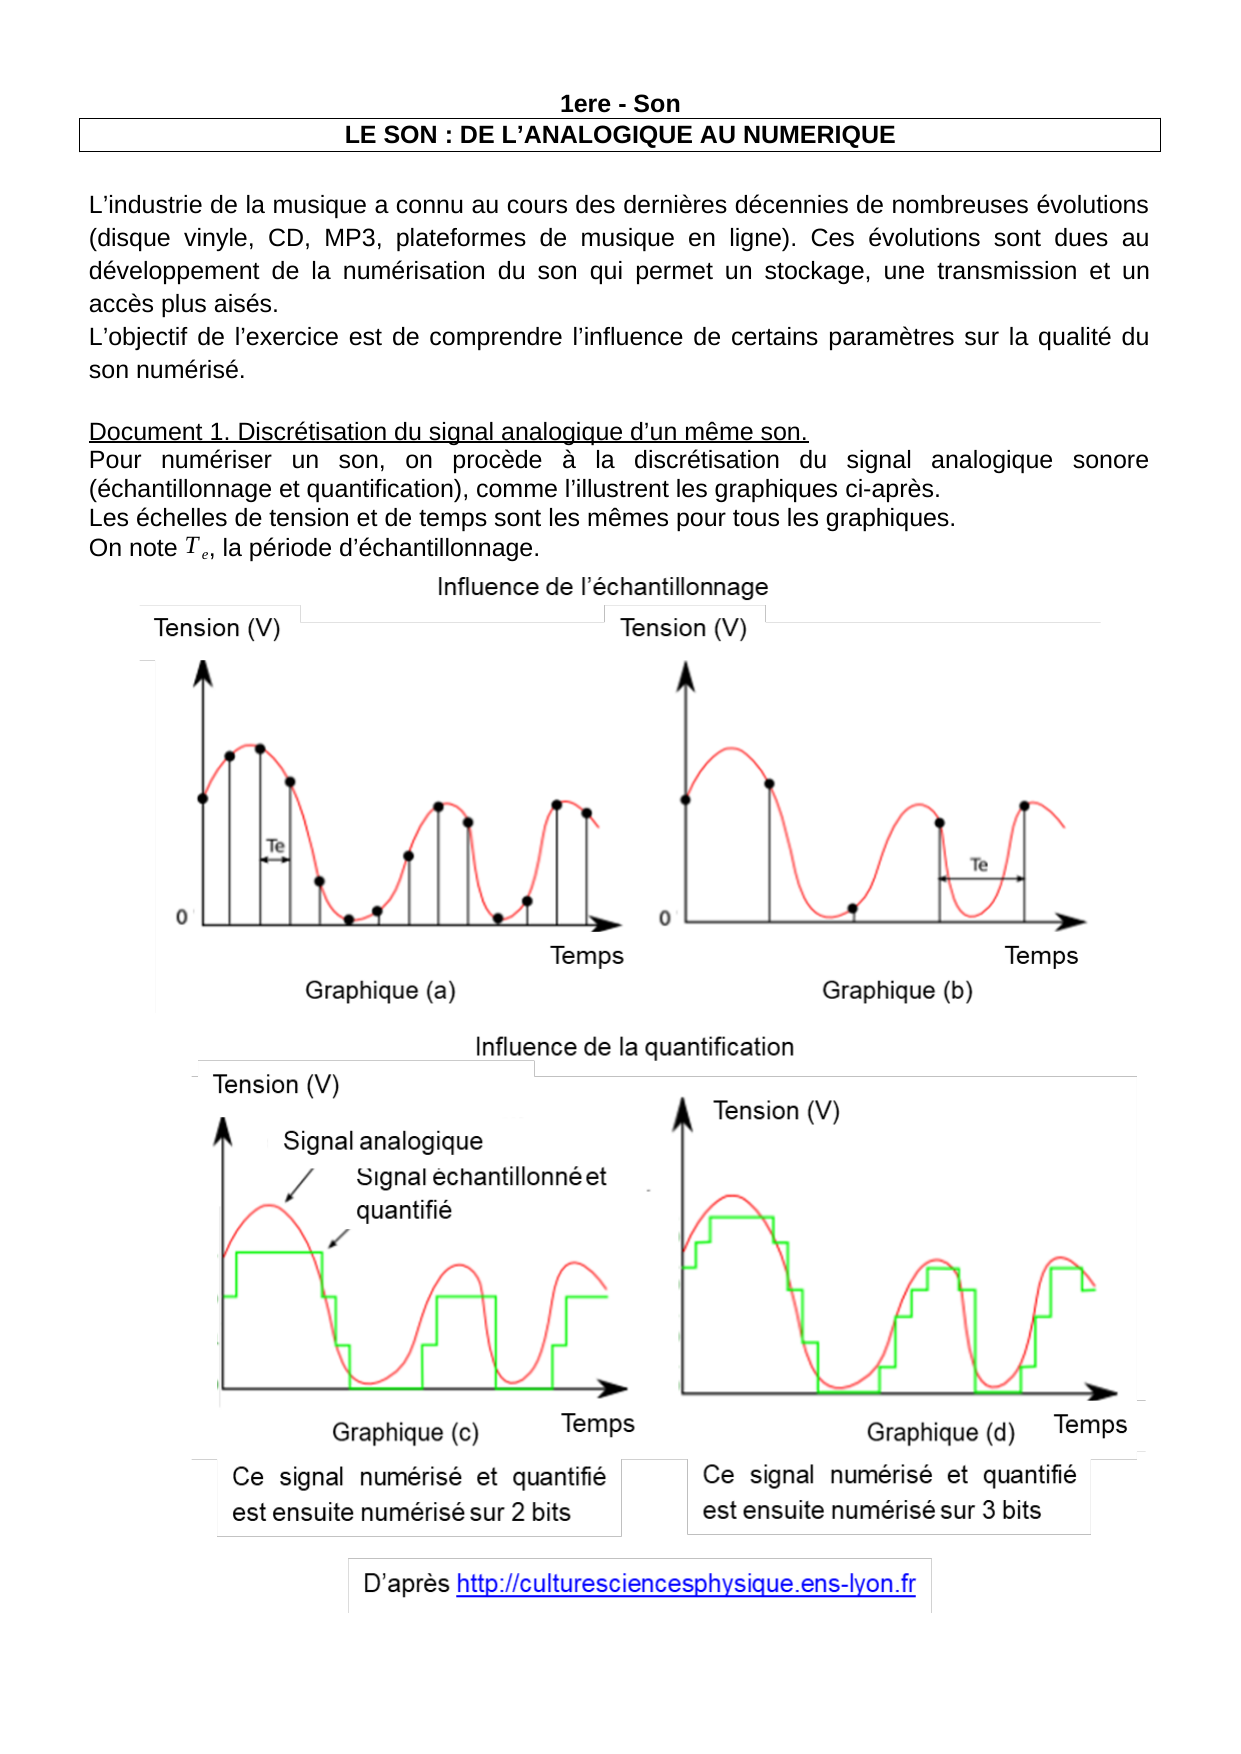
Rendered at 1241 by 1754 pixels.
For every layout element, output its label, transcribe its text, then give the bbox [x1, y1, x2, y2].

text LE SON : DE L’ANALOGIQUE AU NUMERIQUE [80, 119, 1160, 151]
text L’objectif de l’exercice est de comprendre l’influence de certains paramètres sur la qualité du son numérisé. [89, 322, 1152, 383]
text Pour numériser un son, on procède à la discrétisation du signal analogique sonore (échantillonnage et quantification), comme l’illustrent les graphiques ci-après. [89, 445, 1152, 503]
picture [139, 562, 1101, 1013]
text Document 1. Discrétisation du signal analogique d’un même son. [89, 417, 1152, 445]
text 1ere - Son [89, 89, 1152, 117]
text L’industrie de la musique a connu au cours des dernières décennies de nombreuses évolutions (disque vinyle, CD, MP3, plateformes de musique en ligne). Ces évolutions sont dues au développement de la numérisation du son qui permet un stockage, une transmission et un accès plus aisés. [89, 190, 1152, 317]
text On note , la période d’échantillonnage. [89, 532, 1152, 563]
picture [191, 1021, 1146, 1613]
text Les échelles de tension et de temps sont les mêmes pour tous les graphiques. [89, 503, 1152, 532]
